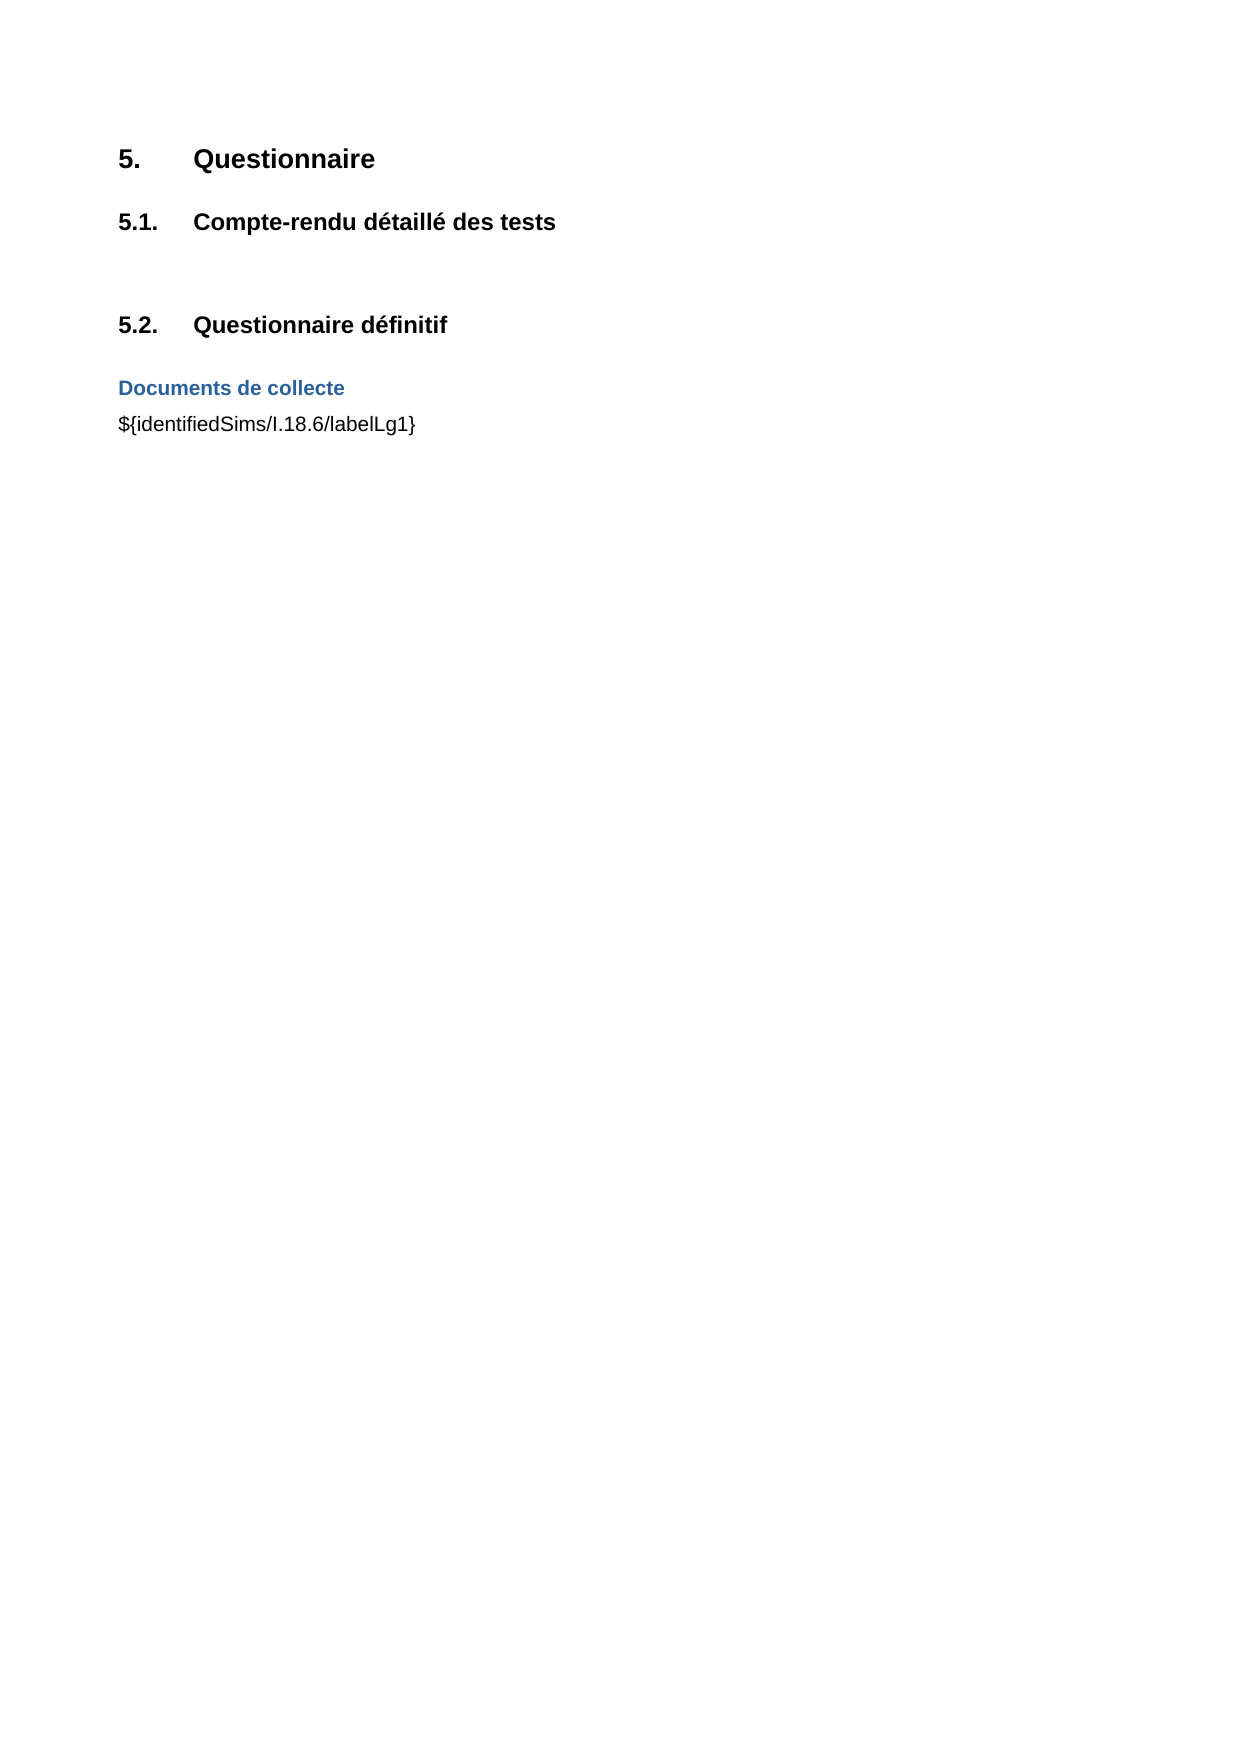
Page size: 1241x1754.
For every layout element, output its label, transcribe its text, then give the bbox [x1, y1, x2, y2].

subtitle Questionnaire définitif [118, 311, 1122, 338]
subtitle Documents de collecte [118, 376, 1122, 400]
text ${identifiedSims/I.18.6/labelLg1} [118, 412, 1122, 436]
subtitle Compte-rendu détaillé des tests [118, 208, 1122, 235]
subtitle Questionnaire [118, 143, 1122, 174]
